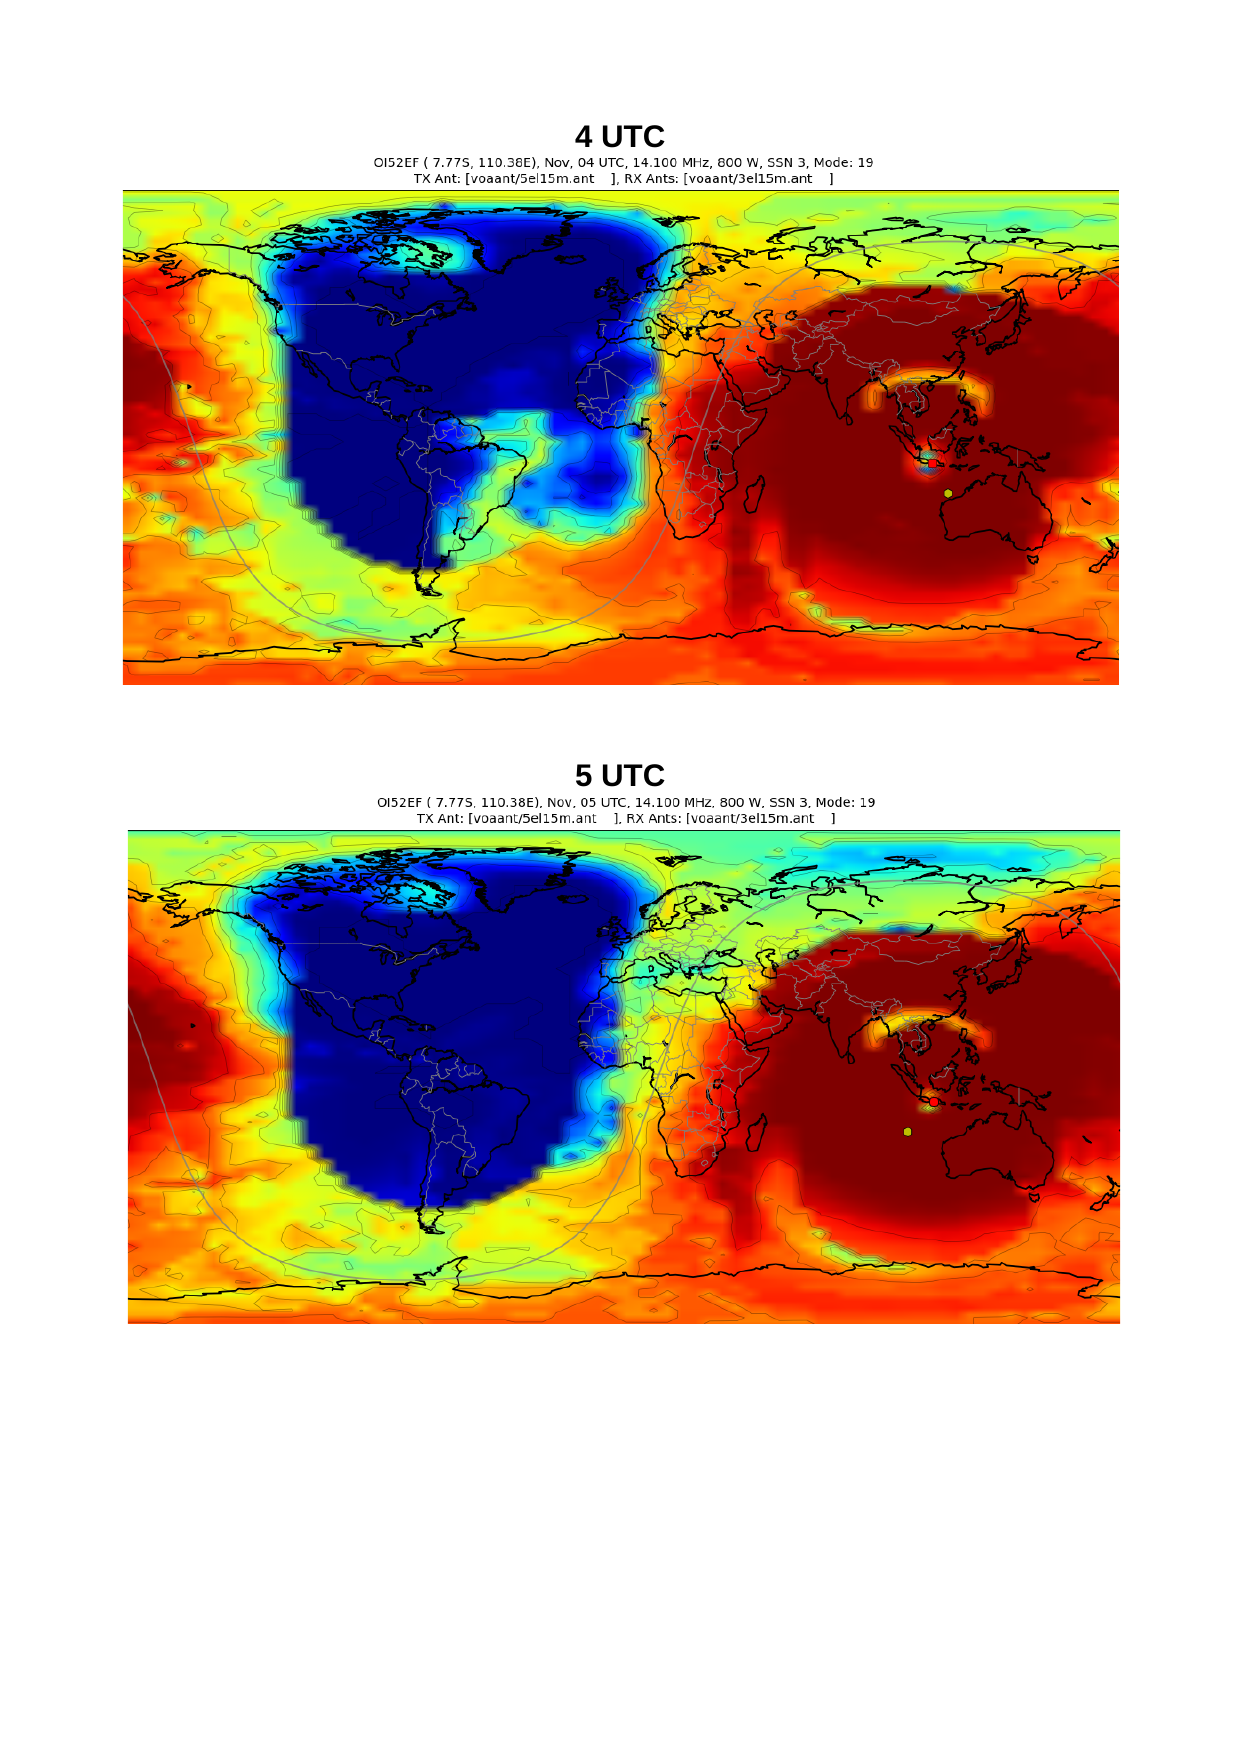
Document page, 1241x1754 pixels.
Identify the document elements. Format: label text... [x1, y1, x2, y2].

text 5 UTC [118, 757, 1122, 792]
picture [122, 154, 1119, 685]
picture [127, 792, 1121, 1324]
text 4 UTC [118, 118, 1122, 154]
